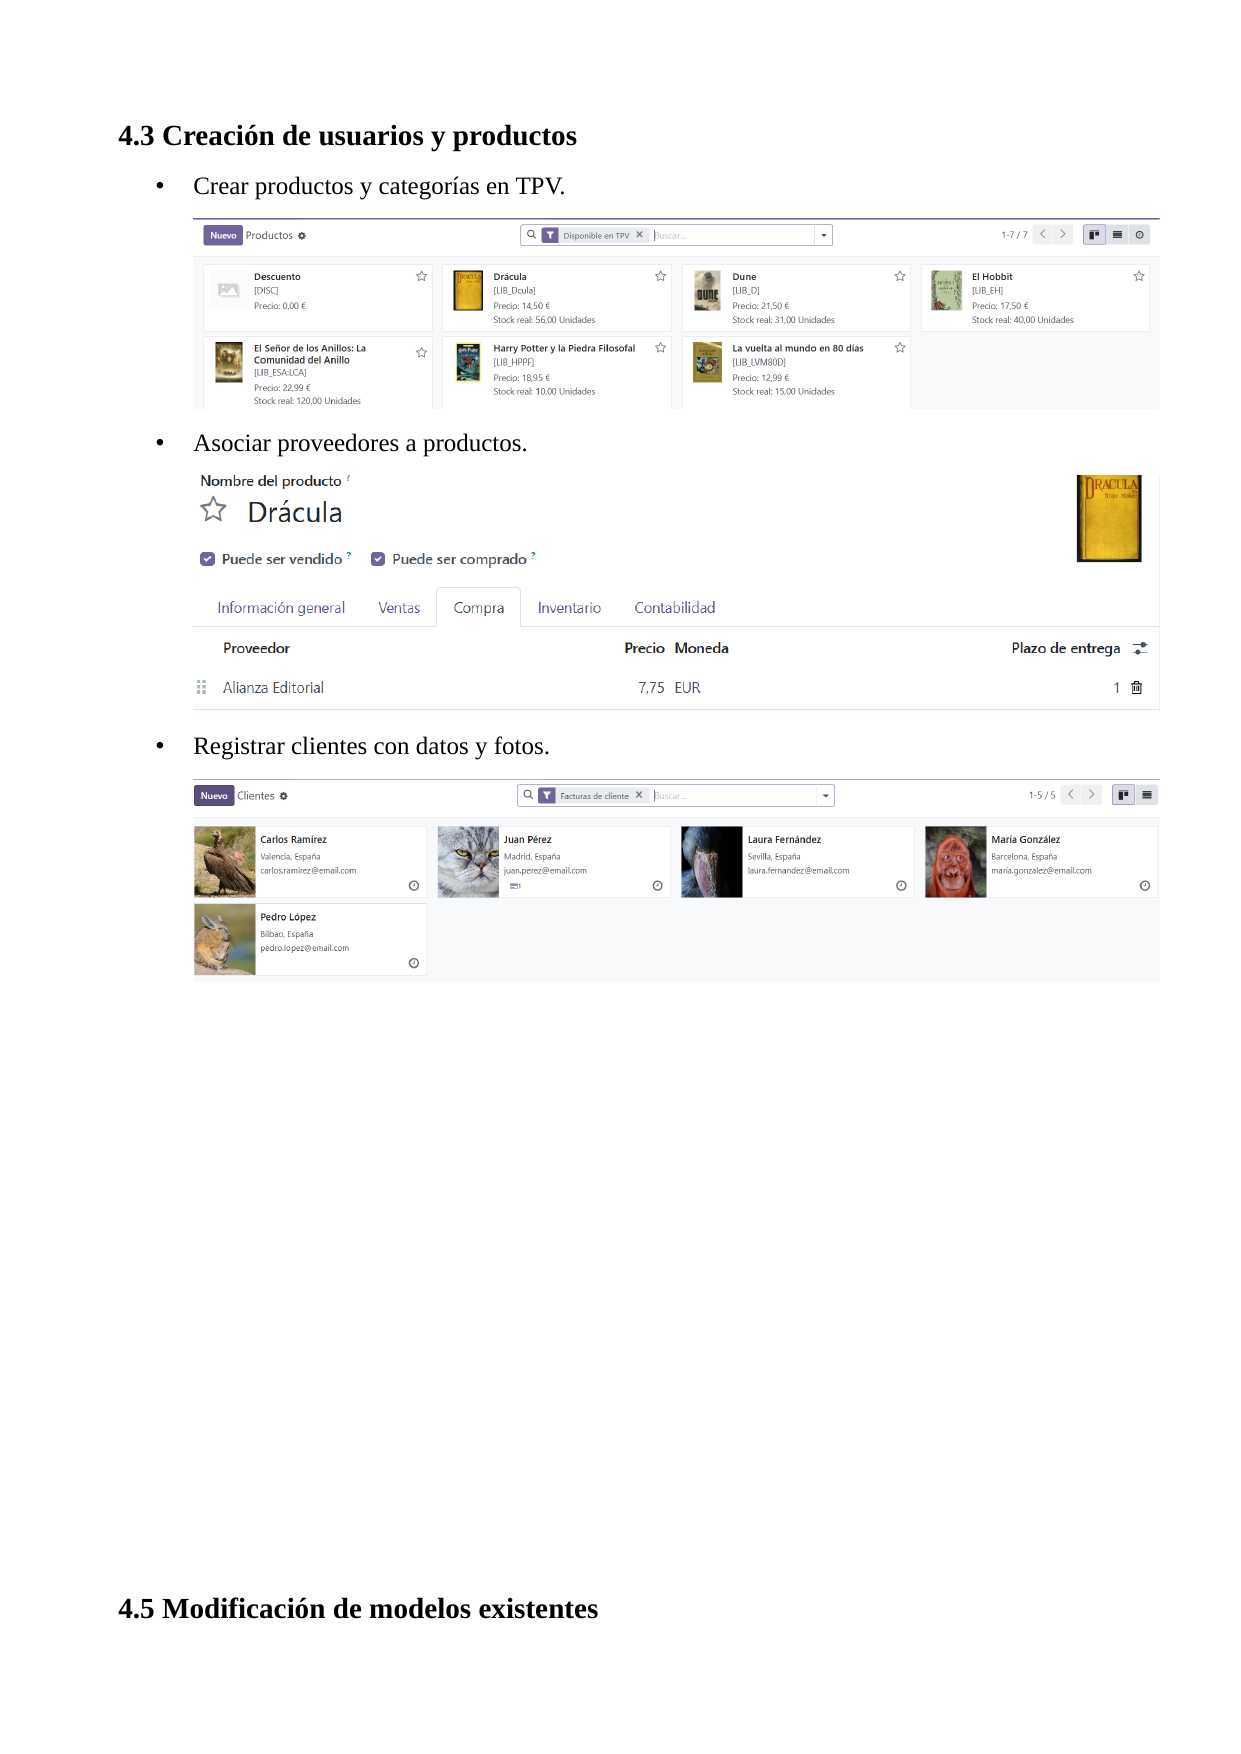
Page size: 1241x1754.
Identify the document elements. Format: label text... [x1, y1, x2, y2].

picture [193, 218, 1160, 409]
list Asociar proveedores a productos. [156, 428, 1122, 457]
picture [193, 779, 1160, 982]
list Crear productos y categorías en TPV. [156, 171, 1122, 200]
picture [193, 475, 1160, 713]
list Registrar clientes con datos y fotos. [156, 731, 1122, 760]
text 4.3 Creación de usuarios y productos [118, 118, 1122, 152]
text 4.5 Modificación de modelos existentes [118, 1524, 1122, 1624]
